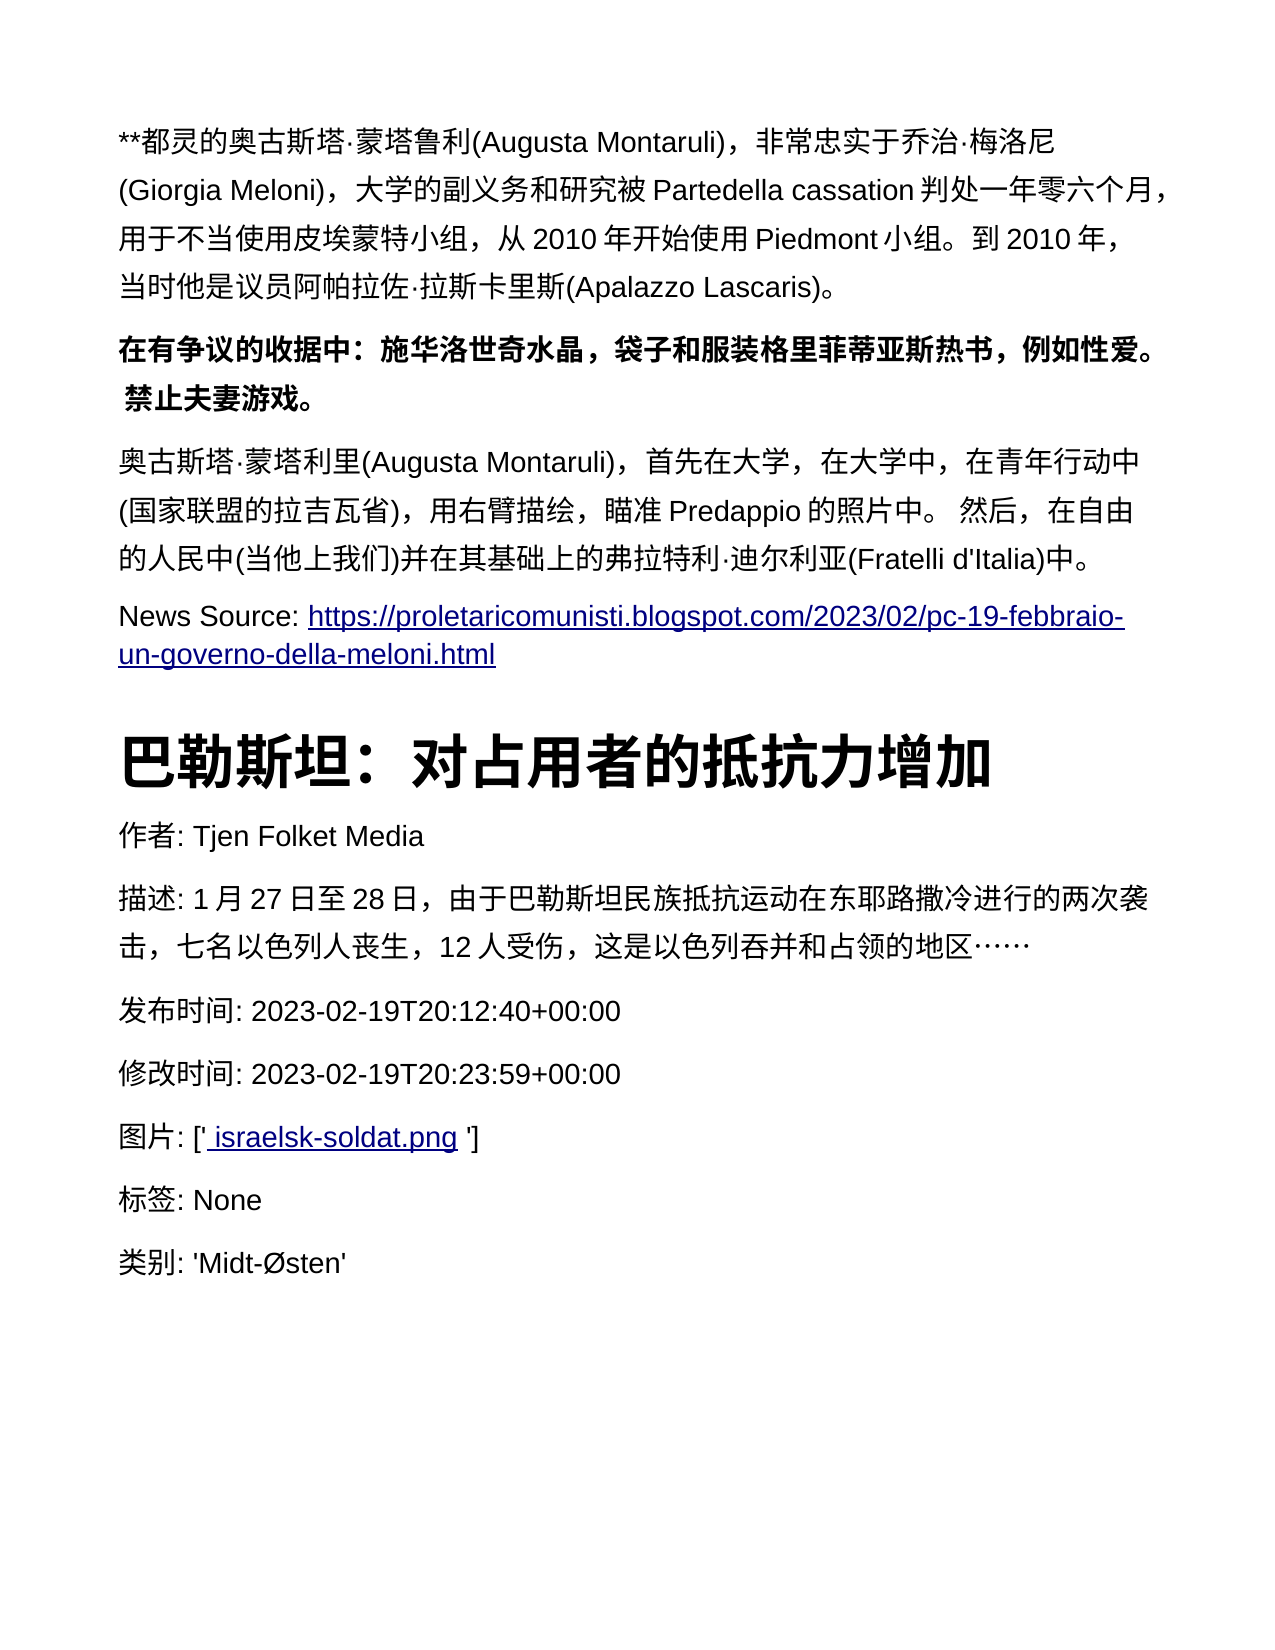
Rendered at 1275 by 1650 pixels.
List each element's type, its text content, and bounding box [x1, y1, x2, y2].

text 作者: Tjen Folket Media [118, 812, 1157, 855]
text 图片: [' israelsk-soldat.png '] [118, 1113, 1157, 1156]
text News Source: https://proletaricomunisti.blogspot.com/2023/02/pc-19-febbraio-un-governo-della-meloni.html [118, 599, 1157, 671]
text 发布时间: 2023-02-19T20:12:40+00:00 [118, 987, 1157, 1029]
text 修改时间: 2023-02-19T20:23:59+00:00 [118, 1050, 1157, 1093]
text 标签: None [118, 1177, 1157, 1219]
text 在有争议的收据中：施华洛世奇水晶，袋子和服装格里菲蒂亚斯热书，例如性爱。 禁止夫妻游戏。 [118, 327, 1157, 418]
text 奥古斯塔·蒙塔利里(Augusta Montaruli)，首先在大学，在大学中，在青年行动中(国家联盟的拉吉瓦省)，用右臂描绘，瞄准Predappio的照片中。 然后，在自由的人民中(当他上我们)并在其基础上的弗拉特利·迪尔利亚(Fratelli d'Italia)中。 [118, 438, 1157, 578]
text **都灵的奥古斯塔·蒙塔鲁利(Augusta Montaruli)，非常忠实于乔治·梅洛尼(Giorgia Meloni)，大学的副义务和研究被Partedella cassation判处一年零六个月，用于不当使用皮埃蒙特小组，从2010年开始使用Piedmont小组。到2010年，当时他是议员阿帕拉佐·拉斯卡里斯(Apalazzo Lascaris)。 [118, 118, 1157, 306]
text 类别: 'Midt-Østen' [118, 1240, 1157, 1282]
subtitle 巴勒斯坦：对占用者的抵抗力增加 [118, 715, 1157, 800]
text 描述: 1月27日至28日，由于巴勒斯坦民族抵抗运动在东耶路撒冷进行的两次袭击，七名以色列人丧生，12人受伤，这是以色列吞并和占领的地区…… [118, 876, 1157, 966]
